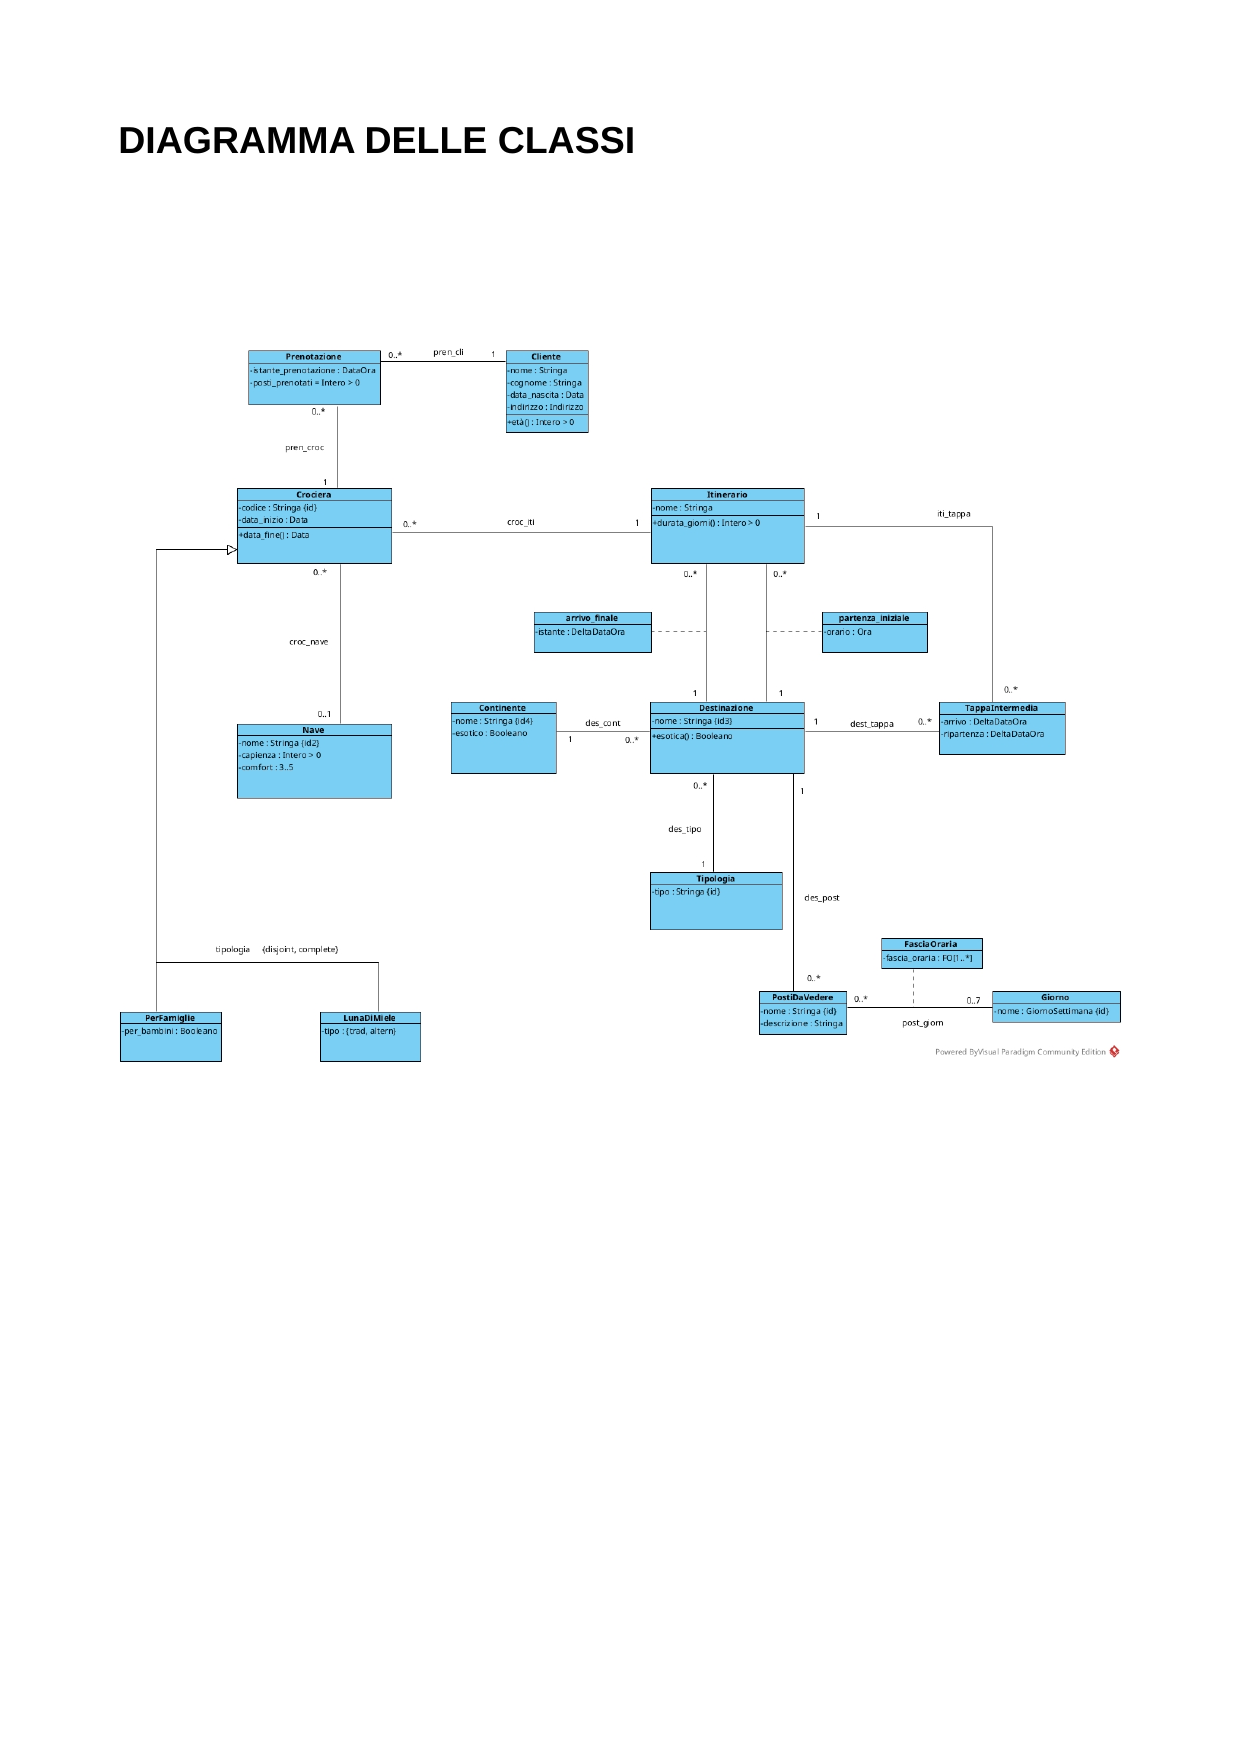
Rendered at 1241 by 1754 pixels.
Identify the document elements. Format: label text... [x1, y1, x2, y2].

subtitle DIAGRAMMA DELLE CLASSI [118, 118, 1122, 161]
picture [118, 345, 1123, 1064]
